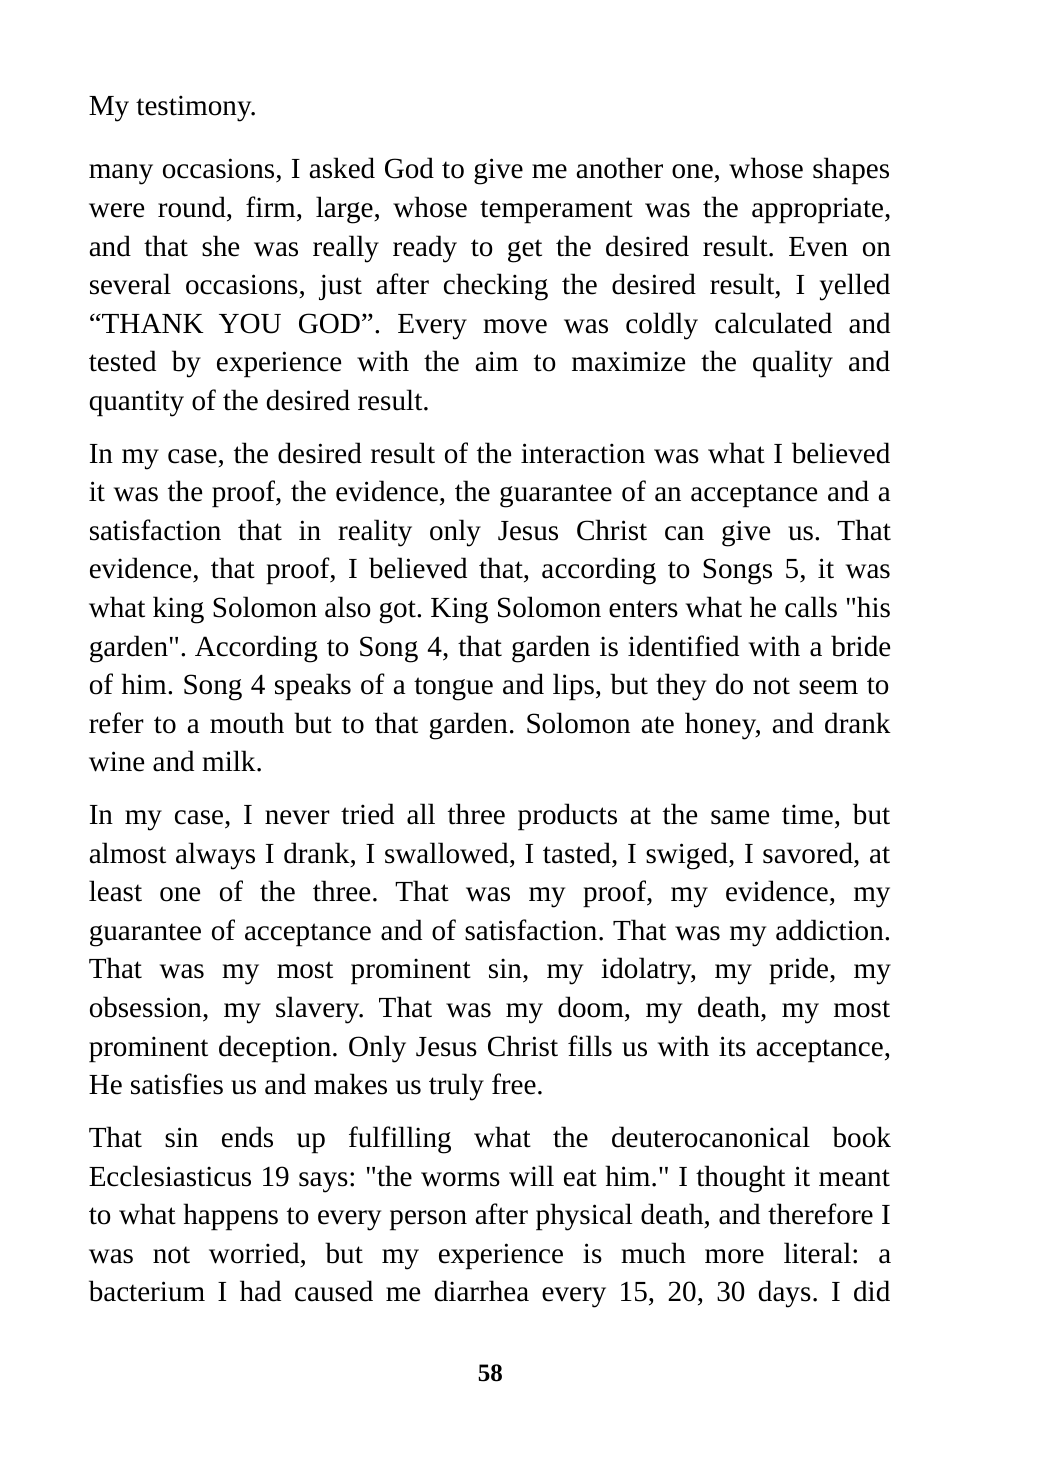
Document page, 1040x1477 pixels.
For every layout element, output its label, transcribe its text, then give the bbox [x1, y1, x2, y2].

text In my case, the desired result of the interaction was what I believed it was the proof, the evidence, the guarantee of an acceptance and a satisfaction that in reality only Jesus Christ can give us. That evidence, that proof, I believed that, according to Songs 5, it was what king Solomon also got. King Solomon enters what he calls "his garden". According to Song 4, that garden is identified with a bride of him. Song 4 speaks of a tongue and lips, but they do not seem to refer to a mouth but to that garden. Solomon ate honey, and drank wine and milk. [88, 436, 892, 778]
text many occasions, I asked God to give me another one, whose shapes were round, firm, large, whose temperament was the appropriate, and that she was really ready to get the desired result. Even on several occasions, just after checking the desired result, I yelled “THANK YOU GOD”. Every move was coldly calculated and tested by experience with the aim to maximize the quality and quantity of the desired result. [88, 152, 892, 416]
text In my case, I never tried all three products at the same time, but almost always I drank, I swallowed, I tasted, I swiged, I savored, at least one of the three. That was my proof, my evidence, my guarantee of acceptance and of satisfaction. That was my addiction. That was my most prominent sin, my idolatry, my pride, my obsession, my slavery. That was my doom, my death, my most prominent deception. Only Jesus Christ fills us with its acceptance, He satisfies us and makes us truly free. [88, 797, 892, 1101]
text That sin ends up fulfilling what the deuterocanonical book Ecclesiasticus 19 says: "the worms will eat him." I thought it meant to what happens to every person after physical death, and therefore I was not worried, but my experience is much more literal: a bacterium I had caused me diarrhea every 15, 20, 30 days. I did [88, 1120, 892, 1308]
